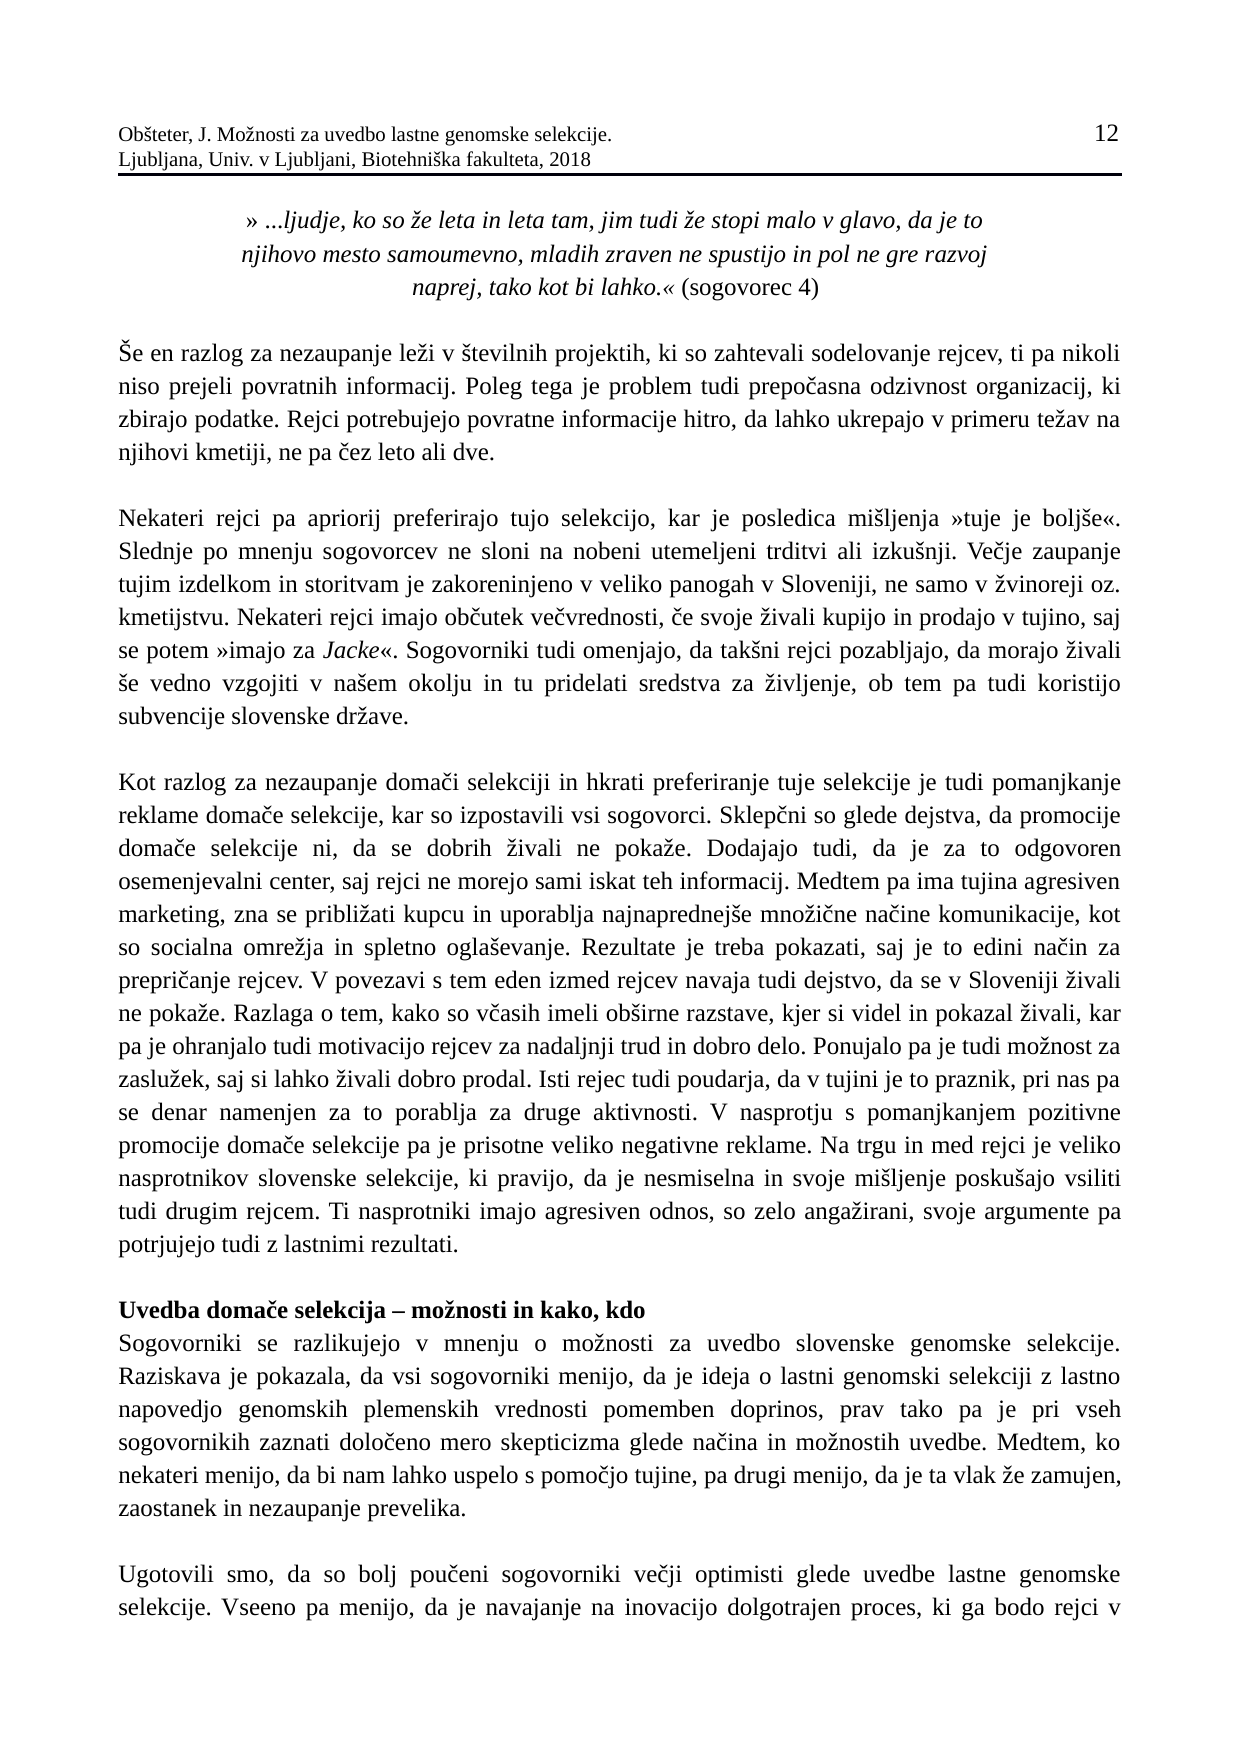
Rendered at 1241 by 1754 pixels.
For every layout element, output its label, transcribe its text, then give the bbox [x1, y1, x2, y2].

text Kot razlog za nezaupanje domači selekciji in hkrati preferiranje tuje selekcije je tudi pomanjkanje reklame domače selekcije, kar so izpostavili vsi sogovorci. Sklepčni so glede dejstva, da promocije domače selekcije ni, da se dobrih živali ne pokaže. Dodajajo tudi, da je za to odgovoren osemenjevalni center, saj rejci ne morejo sami iskat teh informacij. Medtem pa ima tujina agresiven marketing, zna se približati kupcu in uporablja najnaprednejše množične načine komunikacije, kot so socialna omrežja in spletno oglaševanje. Rezultate je treba pokazati, saj je to edini način za prepričanje rejcev. V povezavi s tem eden izmed rejcev navaja tudi dejstvo, da se v Sloveniji živali ne pokaže. Razlaga o tem, kako so včasih imeli obširne razstave, kjer si videl in pokazal živali, kar pa je ohranjalo tudi motivacijo rejcev za nadaljnji trud in dobro delo. Ponujalo pa je tudi možnost za zaslužek, saj si lahko živali dobro prodal. Isti rejec tudi poudarja, da v tujini je to praznik, pri nas pa se denar namenjen za to porablja za druge aktivnosti. V nasprotju s pomanjkanjem pozitivne promocije domače selekcije pa je prisotne veliko negativne reklame. Na trgu in med rejci je veliko nasprotnikov slovenske selekcije, ki pravijo, da je nesmiselna in svoje mišljenje poskušajo vsiliti tudi drugim rejcem. Ti nasprotniki imajo agresiven odnos, so zelo angažirani, svoje argumente pa potrjujejo tudi z lastnimi rezultati. [118, 767, 1122, 1258]
text Nekateri rejci pa apriorij preferirajo tujo selekcijo, kar je posledica mišljenja »tuje je boljše«. Slednje po mnenju sogovorcev ne sloni na nobeni utemeljeni trditvi ali izkušnji. Večje zaupanje tujim izdelkom in storitvam je zakoreninjeno v veliko panogah v Sloveniji, ne samo v žvinoreji oz. kmetijstvu. Nekateri rejci imajo občutek večvrednosti, če svoje živali kupijo in prodajo v tujino, saj se potem »imajo za Jacke«. Sogovorniki tudi omenjajo, da takšni rejci pozabljajo, da morajo živali še vedno vzgojiti v našem okolju in tu pridelati sredstva za življenje, ob tem pa tudi koristijo subvencije slovenske države. [118, 503, 1122, 730]
text Še en razlog za nezaupanje leži v številnih projektih, ki so zahtevali sodelovanje rejcev, ti pa nikoli niso prejeli povratnih informacij. Poleg tega je problem tudi prepočasna odzivnost organizacij, ki zbirajo podatke. Rejci potrebujejo povratne informacije hitro, da lahko ukrepajo v primeru težav na njihovi kmetiji, ne pa čez leto ali dve. [118, 338, 1122, 466]
list Uvedba domače selekcija – možnosti in kako, kdo [118, 1295, 1122, 1324]
text Sogovorniki se razlikujejo v mnenju o možnosti za uvedbo slovenske genomske selekcije. Raziskava je pokazala, da vsi sogovorniki menijo, da je ideja o lastni genomski selekciji z lastno napovedjo genomskih plemenskih vrednosti pomemben doprinos, prav tako pa je pri vseh sogovornikih zaznati določeno mero skepticizma glede načina in možnostih uvedbe. Medtem, ko nekateri menijo, da bi nam lahko uspelo s pomočjo tujine, pa drugi menijo, da je ta vlak že zamujen, zaostanek in nezaupanje prevelika. [118, 1328, 1122, 1522]
text » ...ljudje, ko so že leta in leta tam, jim tudi že stopi malo v glavo, da je to njihovo mesto samoumevno, mladih zraven ne spustijo in pol ne gre razvoj naprej, tako kot bi lahko.« (sogovorec 4) [231, 206, 1000, 300]
text Ugotovili smo, da so bolj poučeni sogovorniki večji optimisti glede uvedbe lastne genomske selekcije. Vseeno pa menijo, da je navajanje na inovacijo dolgotrajen proces, ki ga bodo rejci v [118, 1559, 1122, 1621]
